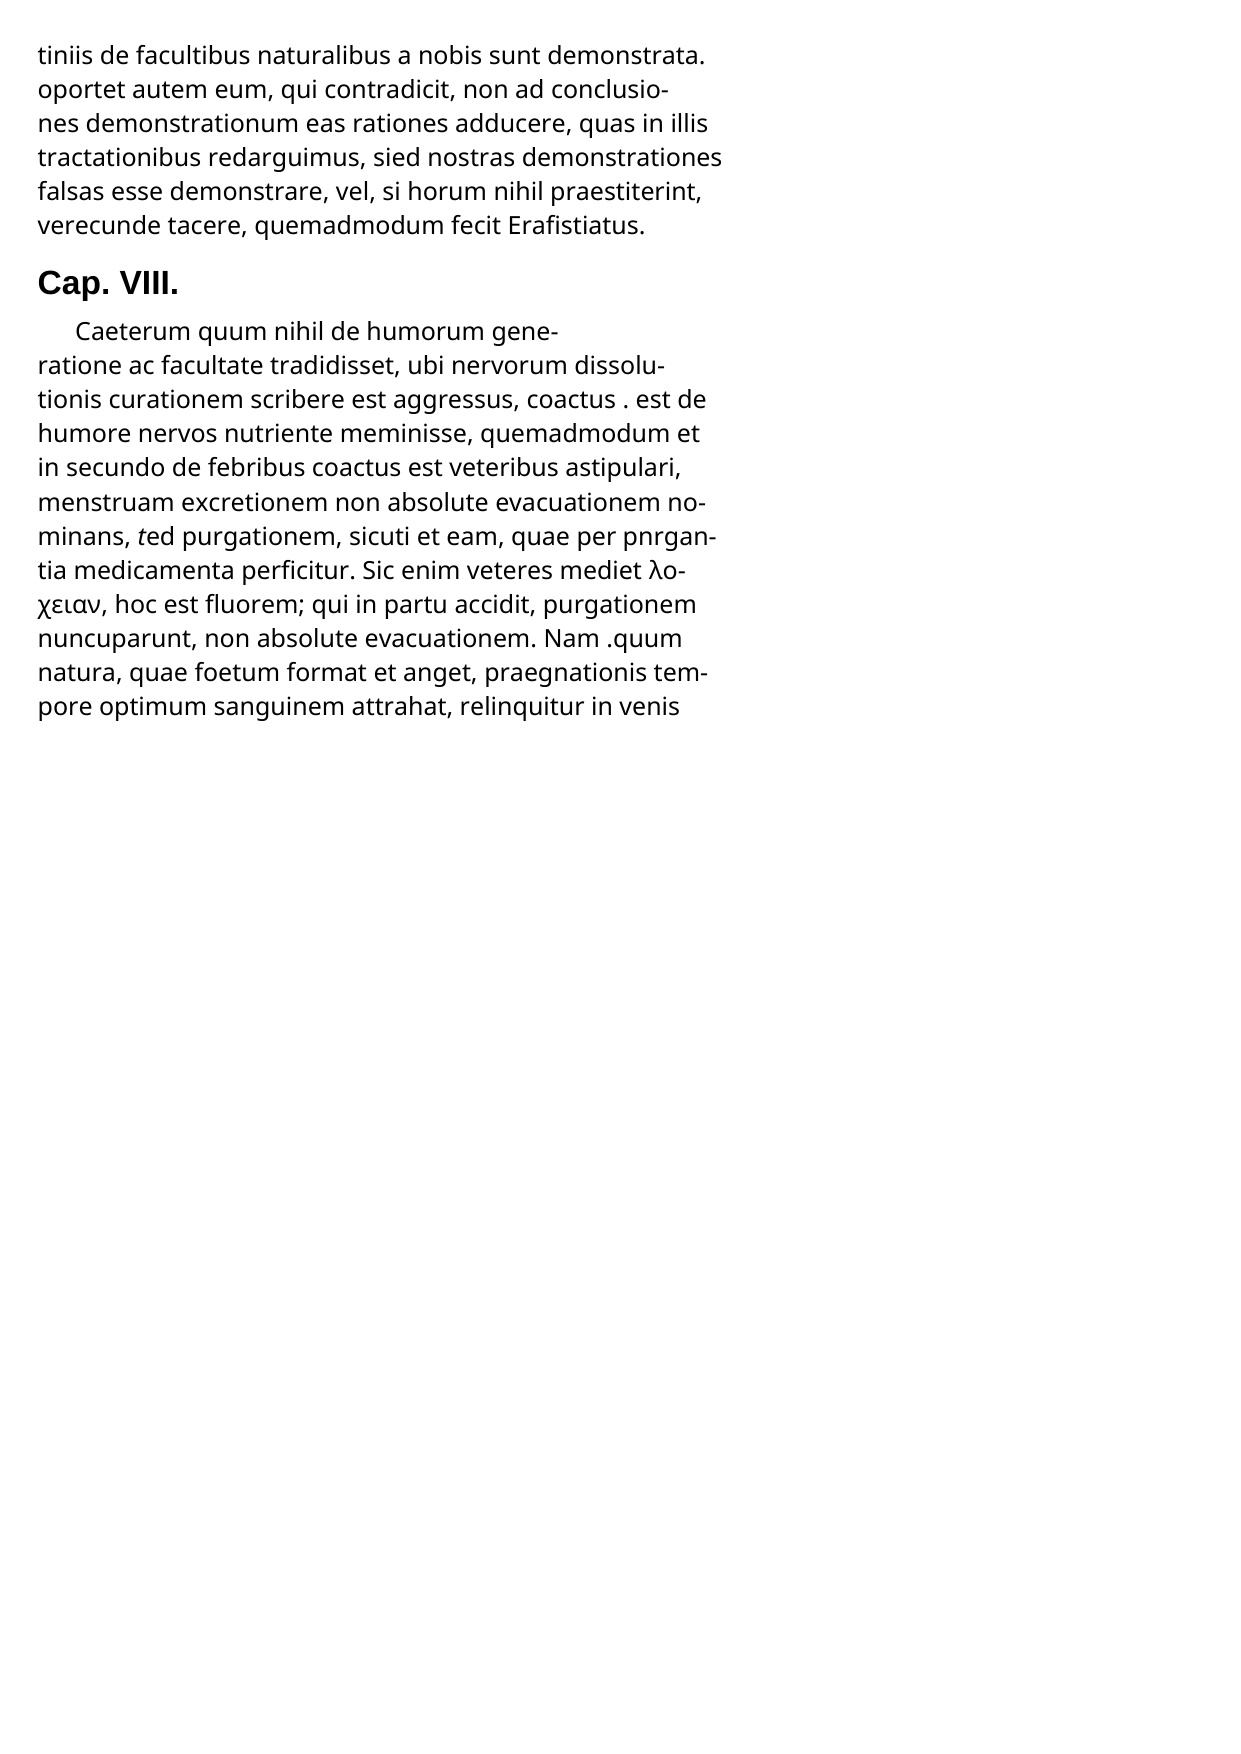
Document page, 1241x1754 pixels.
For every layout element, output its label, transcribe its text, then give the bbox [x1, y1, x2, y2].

subtitle Cap. VIII. [37, 263, 1203, 301]
text tiniis de facultibus naturalibus a nobis sunt demonstrata. oportet autem eum, qui contradicit, non ad conclusio- nes demonstrationum eas rationes adducere, quas in illis tractationibus redarguimus, sied nostras demonstrationes falsas esse demonstrare, vel, si horum nihil praestiterint, verecunde tacere, quemadmodum fecit Erafistiatus. [37, 37, 1203, 242]
text Caeterum quum nihil de humorum gene- ratione ac facultate tradidisset, ubi nervorum dissolu- tionis curationem scribere est aggressus, coactus . est de humore nervos nutriente meminisse, quemadmodum et in secundo de febribus coactus est veteribus astipulari, menstruam excretionem non absolute evacuationem no- minans, ted purgationem, sicuti et eam, quae per pnrgan- tia medicamenta perficitur. Sic enim veteres mediet λο- χειαν, hoc est fluorem; qui in partu accidit, purgationem nuncuparunt, non absolute evacuationem. Nam .quum natura, quae foetum format et anget, praegnationis tem- pore optimum sanguinem attrahat, relinquitur in venis [37, 314, 1203, 723]
